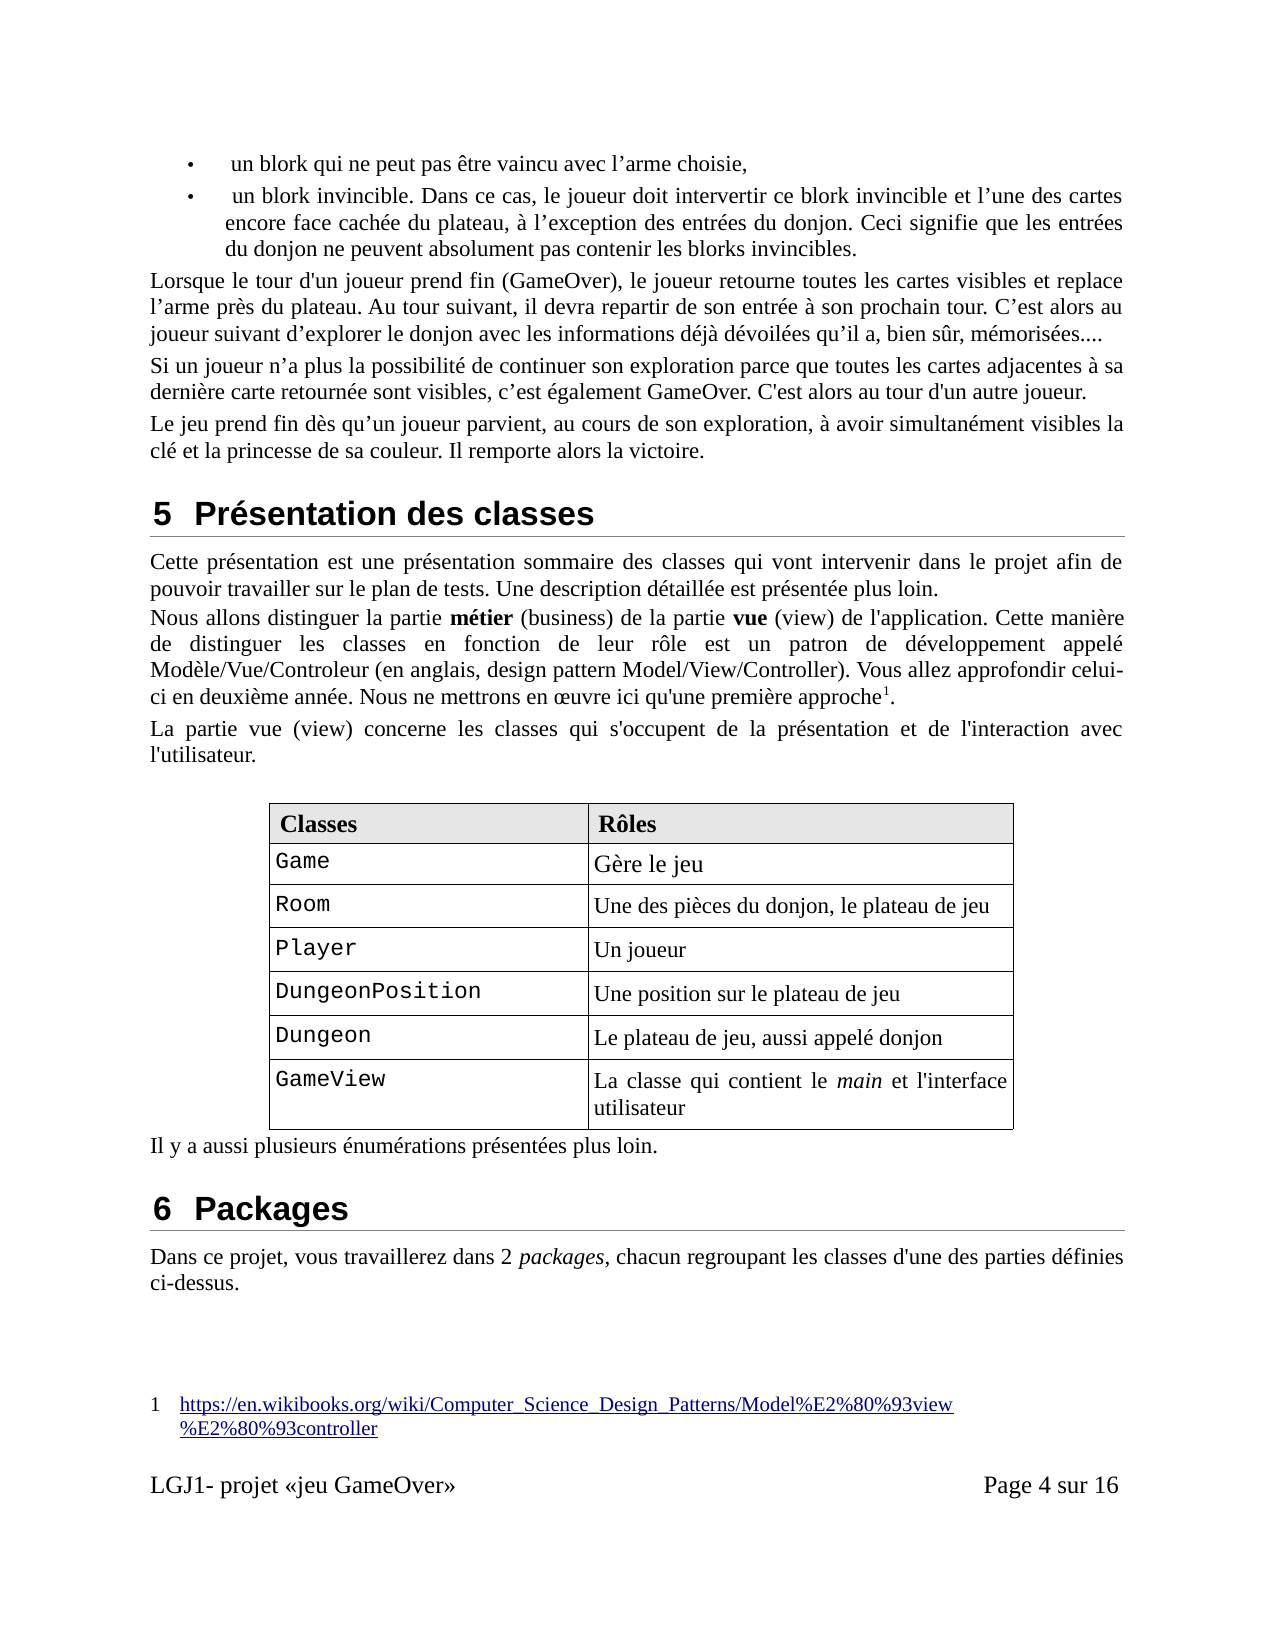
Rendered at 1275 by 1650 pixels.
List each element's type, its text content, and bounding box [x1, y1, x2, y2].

text Cette présentation est une présentation sommaire des classes qui vont intervenir dans le projet afin de pouvoir travailler sur le plan de tests. Une description détaillée est présentée plus loin. [150, 548, 1125, 601]
text https://en.wikibooks.org/wiki/Computer_Science_Design_Patterns/Model%E2%80%93view%E2%80%93controller [150, 1392, 1125, 1440]
subtitle Présentation des classes [150, 491, 1125, 536]
table_cell Player [270, 928, 588, 971]
text Nous allons distinguer la partie métier (business) de la partie vue (view) de l'application. Cette manière de distinguer les classes en fonction de leur rôle est un patron de développement appelé Modèle/Vue/Controleur (en anglais, design pattern Model/View/Controller). Vous allez approfondir celui-ci en deuxième année. Nous ne mettrons en œuvre ici qu'une première approche. [150, 604, 1125, 709]
list un blork qui ne peut pas être vaincu avec l’arme choisie, [187, 150, 1125, 176]
table_header Classes [270, 804, 588, 843]
table_cell GameView [270, 1060, 588, 1129]
table_cell Une des pièces du donjon, le plateau de jeu [589, 885, 1013, 927]
table_cell La classe qui contient le main et l'interface utilisateur [589, 1060, 1013, 1129]
table_header Rôles [589, 804, 1013, 843]
text Dans ce projet, vous travaillerez dans 2 packages, chacun regroupant les classes d'une des parties définies ci-dessus. [150, 1243, 1125, 1296]
text La partie vue (view) concerne les classes qui s'occupent de la présentation et de l'interaction avec l'utilisateur. [150, 715, 1125, 768]
text Le jeu prend fin dès qu’un joueur parvient, au cours de son exploration, à avoir simultanément visibles la clé et la princesse de sa couleur. Il remporte alors la victoire. [150, 411, 1125, 463]
table_cell Le plateau de jeu, aussi appelé donjon [589, 1016, 1013, 1059]
text Si un joueur n’a plus la possibilité de continuer son exploration parce que toutes les cartes adjacentes à sa dernière carte retournée sont visibles, c’est également GameOver. C'est alors au tour d'un autre joueur. [150, 352, 1125, 405]
subtitle Packages [150, 1186, 1125, 1230]
table_cell Gère le jeu [589, 844, 1013, 884]
table_cell DungeonPosition [270, 972, 588, 1015]
text Il y a aussi plusieurs énumérations présentées plus loin. [150, 1132, 1125, 1158]
text Lorsque le tour d'un joueur prend fin (GameOver), le joueur retourne toutes les cartes visibles et replace l’arme près du plateau. Au tour suivant, il devra repartir de son entrée à son prochain tour. C’est alors au joueur suivant d’explorer le donjon avec les informations déjà dévoilées qu’il a, bien sûr, mémorisées.... [150, 267, 1125, 346]
table_cell Un joueur [589, 928, 1013, 971]
table_cell Une position sur le plateau de jeu [589, 972, 1013, 1015]
table_cell Dungeon [270, 1016, 588, 1059]
list un blork invincible. Dans ce cas, le joueur doit intervertir ce blork invincible et l’une des cartes encore face cachée du plateau, à l’exception des entrées du donjon. Ceci signifie que les entrées du donjon ne peuvent absolument pas contenir les blorks invincibles. [187, 182, 1125, 261]
table_cell Game [270, 844, 588, 884]
table_cell Room [270, 885, 588, 927]
